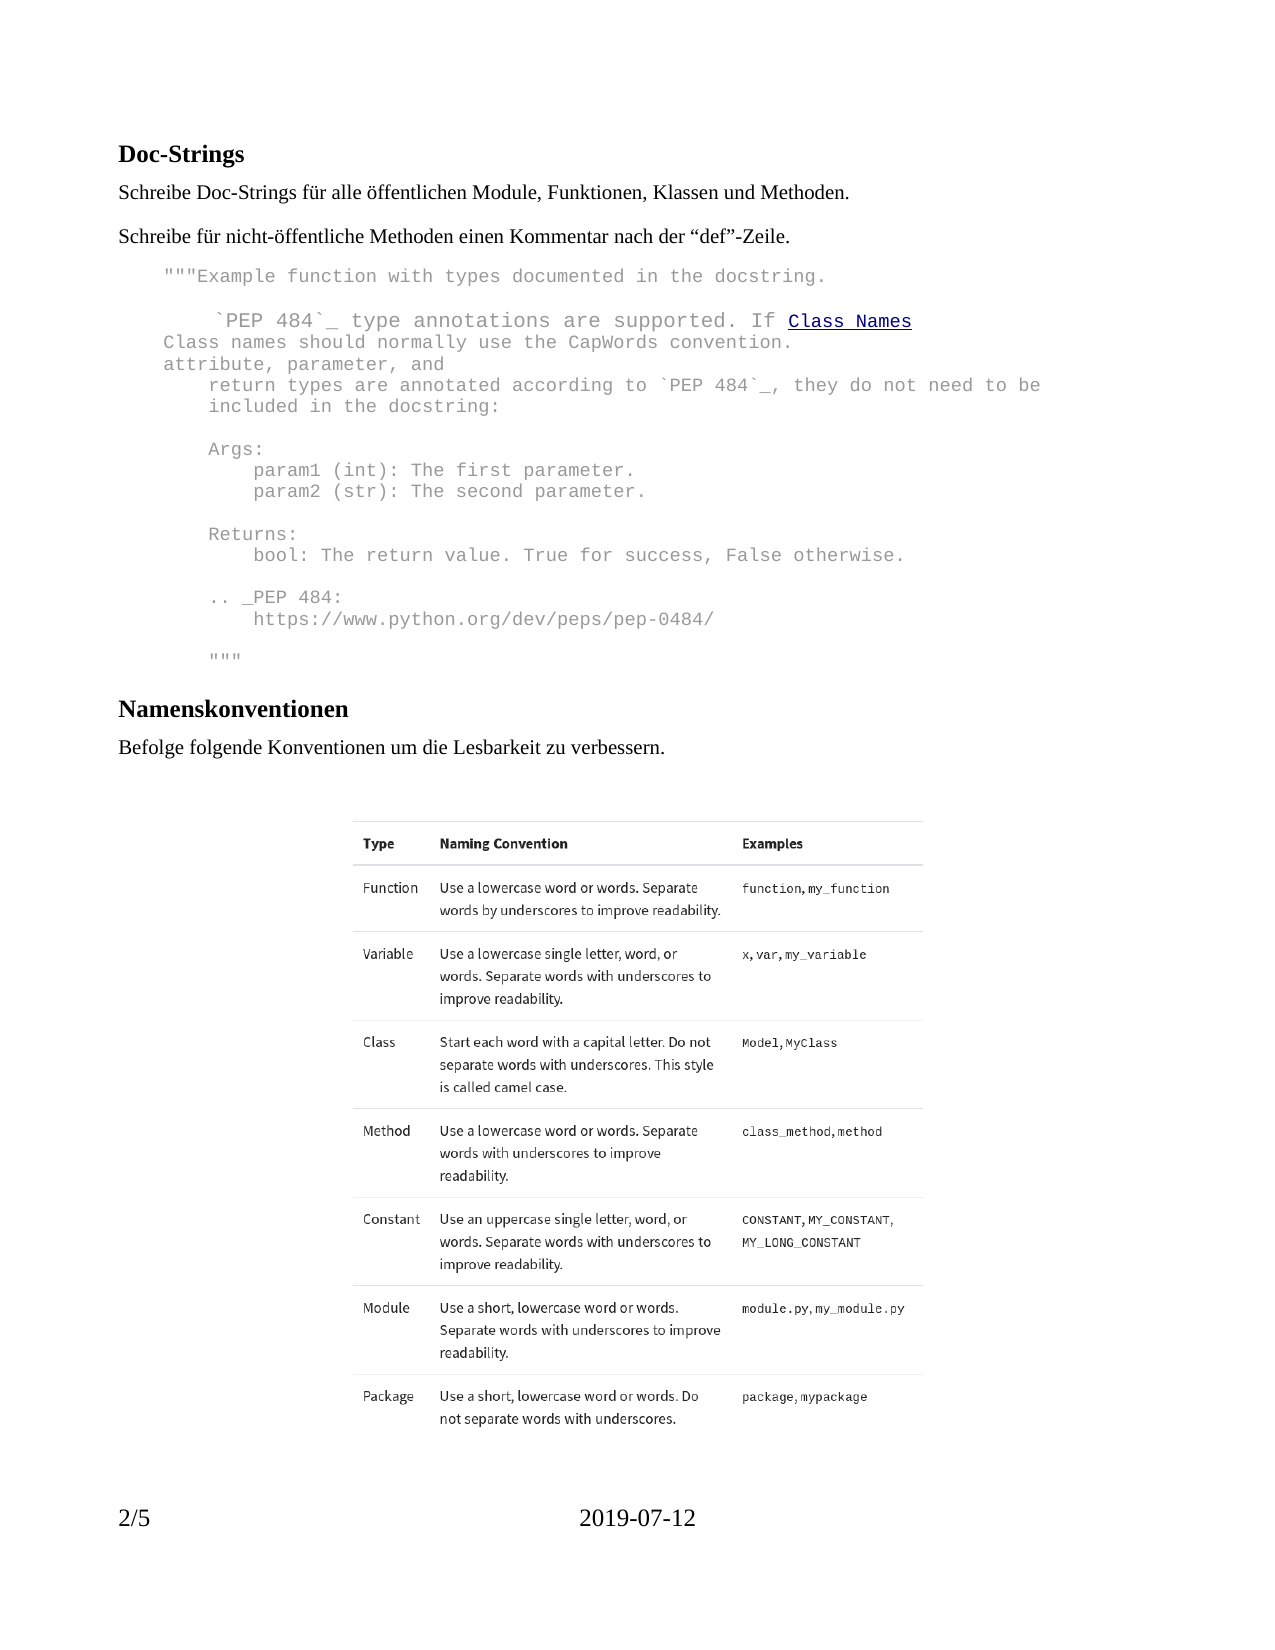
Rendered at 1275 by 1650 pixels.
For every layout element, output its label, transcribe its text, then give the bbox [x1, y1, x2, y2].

text https://www.python.org/dev/peps/pep-0484/ [163, 609, 1112, 631]
text Class names should normally use the CapWords convention. [163, 333, 1112, 354]
text """Example function with types documented in the docstring. [163, 267, 1112, 288]
text param1 (int): The first parameter. [163, 461, 1112, 482]
subtitle Doc-Strings [118, 139, 1157, 168]
subtitle Namenskonventionen [118, 694, 1157, 723]
text bool: The return value. True for success, False otherwise. [163, 546, 1112, 567]
text Args: [163, 439, 1112, 461]
picture [346, 813, 929, 1435]
text """ [163, 652, 1112, 673]
text Schreibe Doc-Strings für alle öffentlichen Module, Funktionen, Klassen und Methoden. [118, 180, 1157, 204]
text `PEP 484`_ type annotations are supported. If Class Names [163, 309, 1112, 333]
text Returns: [163, 524, 1112, 546]
text param2 (str): The second parameter. [163, 482, 1112, 503]
text Schreibe für nicht-öffentliche Methoden einen Kommentar nach der “def”-Zeile. [118, 224, 1157, 248]
text included in the docstring: [163, 397, 1112, 418]
text return types are annotated according to `PEP 484`_, they do not need to be [163, 376, 1112, 397]
text Befolge folgende Konventionen um die Lesbarkeit zu verbessern. [118, 735, 1157, 759]
text attribute, parameter, and [163, 354, 1112, 376]
text .. _PEP 484: [163, 588, 1112, 609]
